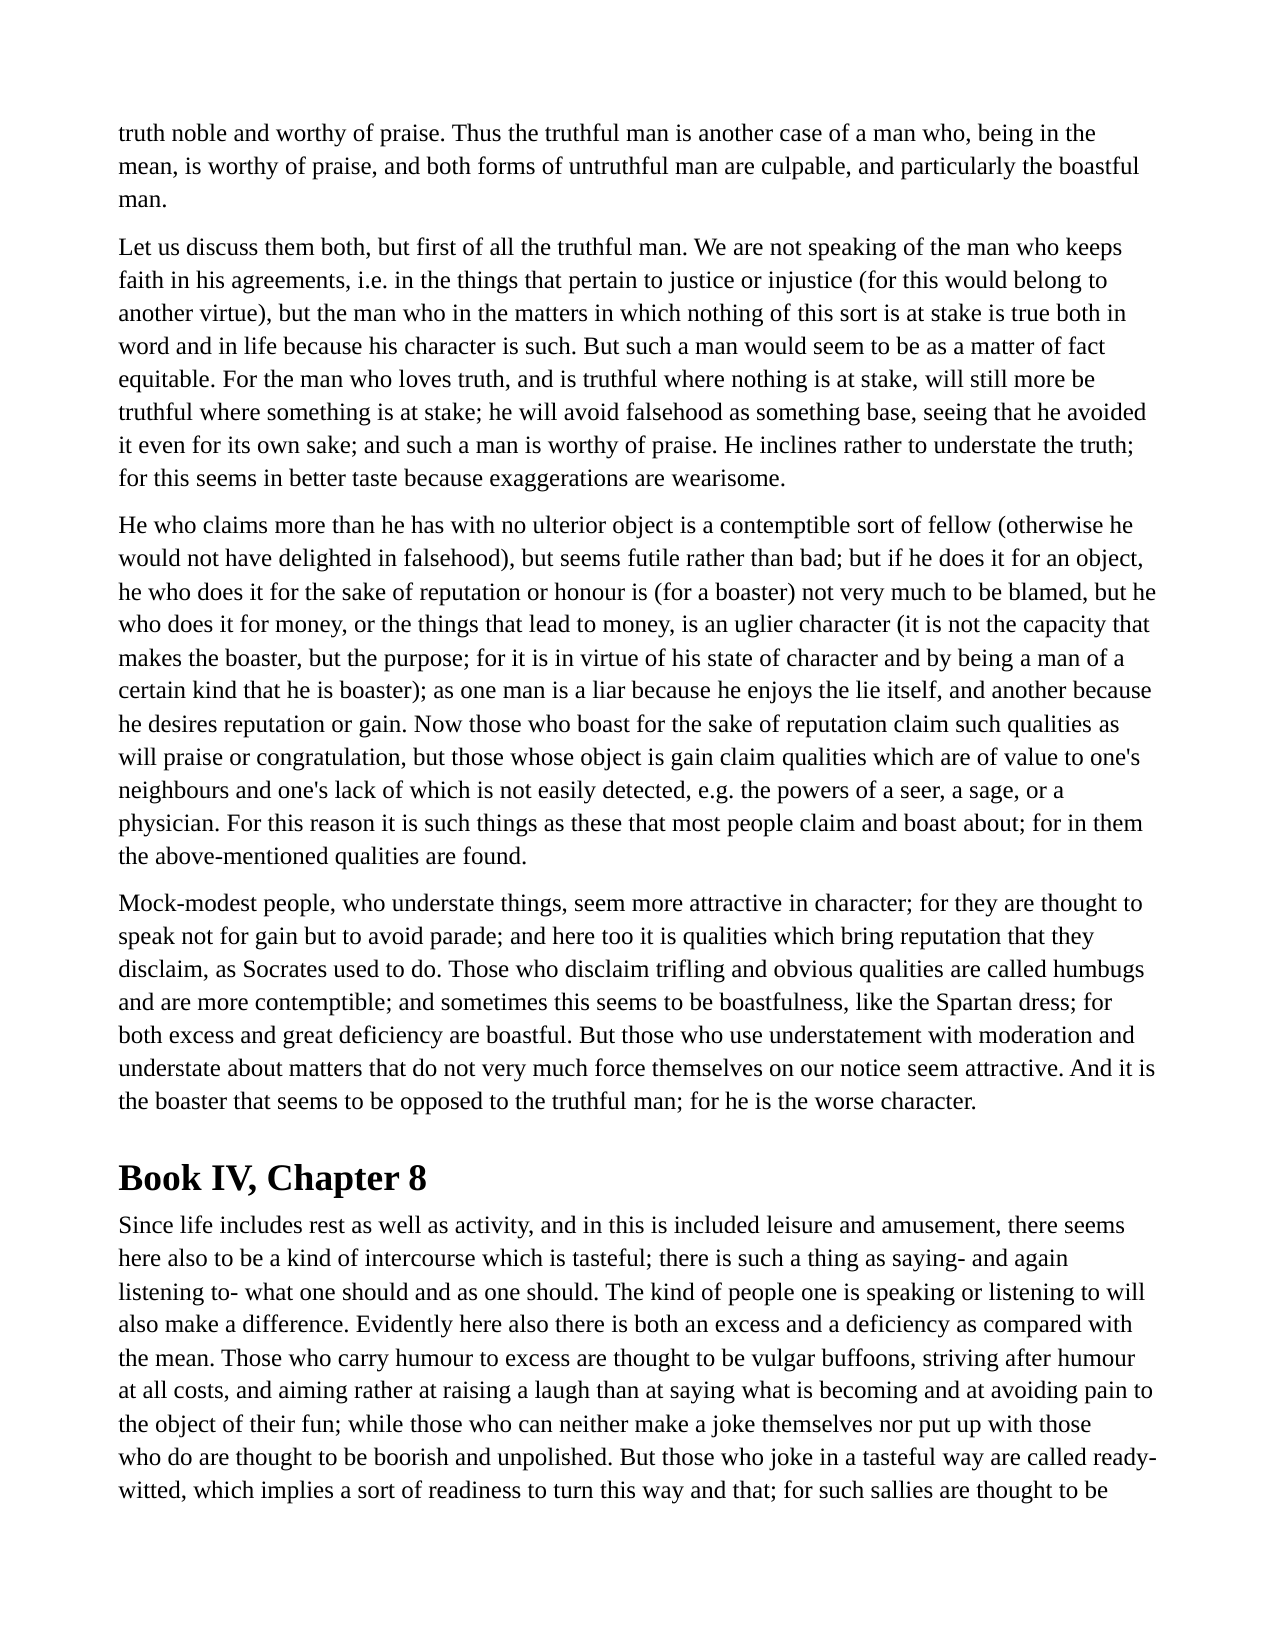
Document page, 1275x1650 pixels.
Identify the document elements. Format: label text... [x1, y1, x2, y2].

text Since life includes rest as well as activity, and in this is included leisure and amusement, there seems here also to be a kind of intercourse which is tasteful; there is such a thing as saying- and again listening to- what one should and as one should. The kind of people one is speaking or listening to will also make a difference. Evidently here also there is both an excess and a deficiency as compared with the mean. Those who carry humour to excess are thought to be vulgar buffoons, striving after humour at all costs, and aiming rather at raising a laugh than at saying what is becoming and at avoiding pain to the object of their fun; while those who can neither make a joke themselves nor put up with those who do are thought to be boorish and unpolished. But those who joke in a tasteful way are called ready-witted, which implies a sort of readiness to turn this way and that; for such sallies are thought to be [118, 1211, 1157, 1503]
subtitle Book IV, Chapter 8 [118, 1155, 1157, 1198]
text truth noble and worthy of praise. Thus the truthful man is another case of a man who, being in the mean, is worthy of praise, and both forms of untruthful man are culpable, and particularly the boastful man. [118, 118, 1157, 213]
text He who claims more than he has with no ulterior object is a contemptible sort of fellow (otherwise he would not have delighted in falsehood), but seems futile rather than bad; but if he does it for an object, he who does it for the sake of reputation or honour is (for a boaster) not very much to be blamed, but he who does it for money, or the things that lead to money, is an uglier character (it is not the capacity that makes the boaster, but the purpose; for it is in virtue of his state of character and by being a man of a certain kind that he is boaster); as one man is a liar because he enjoys the lie itself, and another because he desires reputation or gain. Now those who boast for the sake of reputation claim such qualities as will praise or congratulation, but those whose object is gain claim qualities which are of value to one's neighbours and one's lack of which is not easily detected, e.g. the powers of a seer, a sage, or a physician. For this reason it is such things as these that most people claim and boast about; for in them the above-mentioned qualities are found. [118, 511, 1157, 869]
text Let us discuss them both, but first of all the truthful man. We are not speaking of the man who keeps faith in his agreements, i.e. in the things that pertain to justice or injustice (for this would belong to another virtue), but the man who in the matters in which nothing of this sort is at stake is true both in word and in life because his character is such. But such a man would seem to be as a matter of fact equitable. For the man who loves truth, and is truthful where nothing is at stake, will still more be truthful where something is at stake; he will avoid falsehood as something base, seeing that he avoided it even for its own sake; and such a man is worthy of praise. He inclines rather to understate the truth; for this seems in better taste because exaggerations are wearisome. [118, 232, 1157, 492]
text Mock-modest people, who understate things, seem more attractive in character; for they are thought to speak not for gain but to avoid parade; and here too it is qualities which bring reputation that they disclaim, as Socrates used to do. Those who disclaim trifling and obvious qualities are called humbugs and are more contemptible; and sometimes this seems to be boastfulness, like the Spartan dress; for both excess and great deficiency are boastful. But those who use understatement with moderation and understate about matters that do not very much force themselves on our notice seem attractive. And it is the boaster that seems to be opposed to the truthful man; for he is the worse character. [118, 888, 1157, 1115]
